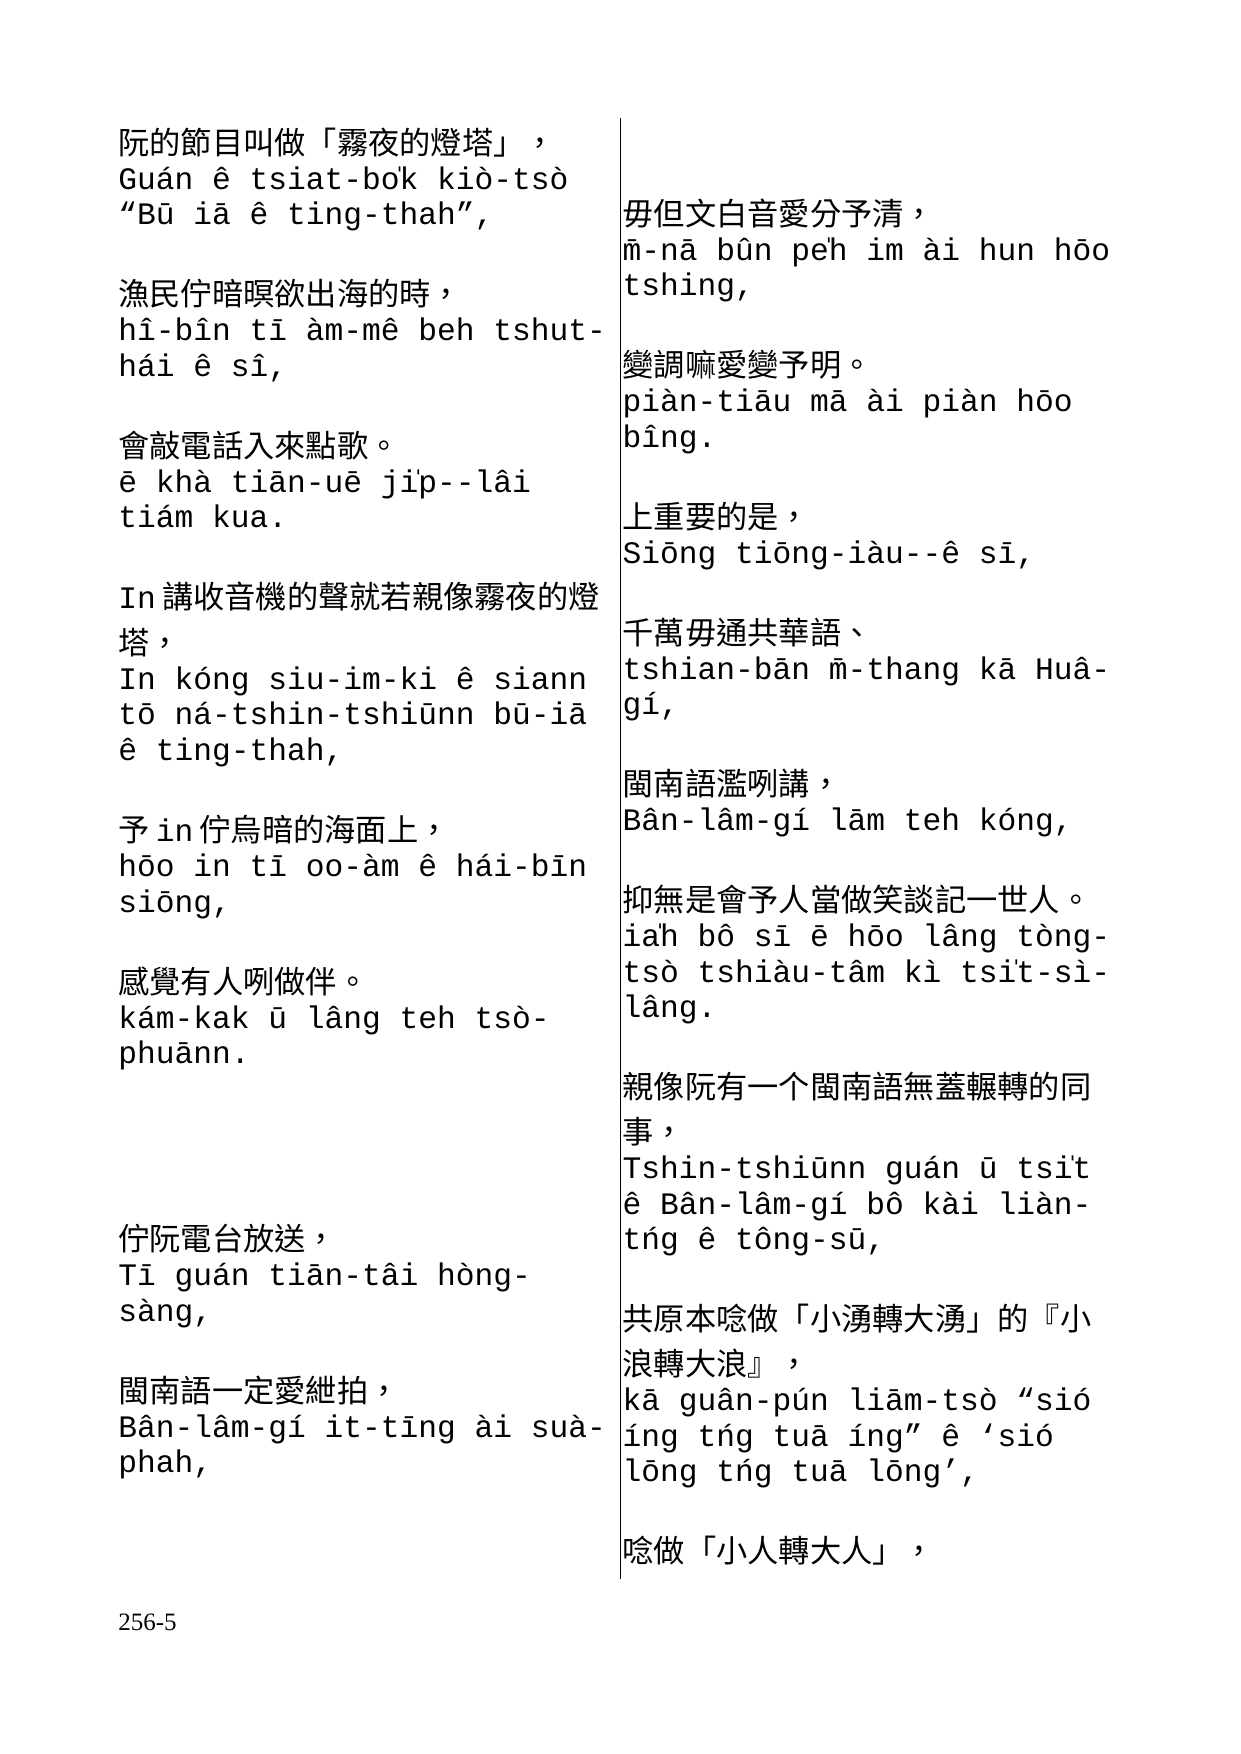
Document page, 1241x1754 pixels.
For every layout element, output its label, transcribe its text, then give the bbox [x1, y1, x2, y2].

text Tī guán tiān-tâi hòng-sàng, [118, 1260, 618, 1331]
text Bân-lâm-gí lām teh kóng, [622, 804, 1122, 840]
text 阮的節目叫做「霧夜的燈塔」， [118, 118, 618, 163]
text kám-kak ū lâng teh tsò-phuānn. [118, 1002, 618, 1073]
text kā guân-pún liām-tsò “sió íng tńg tuā íng” ê ‘sió lōng tńg tuā lōng’, [622, 1385, 1122, 1491]
text ē khà tiān-uē ji̍p--lâi tiám kua. [118, 466, 618, 537]
text 唸做「小人轉大人」， [622, 1526, 1122, 1572]
text 毋但文白音愛分予清， [622, 189, 1122, 234]
text 上重要的是， [622, 492, 1122, 537]
text ia̍h bô sī ē hōo lâng tòng-tsò tshiàu-tâm kì tsi̍t-sì-lâng. [622, 921, 1122, 1027]
text piàn-tiāu mā ài piàn hōo bîng. [622, 386, 1122, 456]
text hōo in tī oo-àm ê hái-bīn siōng, [118, 851, 618, 921]
text In講收音機的聲就若親像霧夜的燈塔， [118, 572, 618, 663]
text hî-bîn tī àm-mê beh tshut-hái ê sî, [118, 315, 618, 386]
text 閩南語濫咧講， [622, 759, 1122, 804]
text 親像阮有一个閩南語無蓋輾轉的同事， [622, 1062, 1122, 1153]
text 千萬毋通共華語、 [622, 608, 1122, 653]
text In kóng siu-im-ki ê siann tō ná-tshin-tshiūnn bū-iā ê ting-thah, [118, 663, 618, 769]
text 共原本唸做「小湧轉大湧」的『小浪轉大浪』， [622, 1294, 1122, 1385]
text m̄-nā bûn pe̍h im ài hun hōo tshing, [622, 234, 1122, 305]
text Bân-lâm-gí it-tīng ài suà-phah, [118, 1411, 618, 1482]
text Guán ê tsiat-bo̍k kiò-tsò “Bū iā ê ting-thah”, [118, 163, 618, 234]
text 感覺有人咧做伴。 [118, 957, 618, 1002]
text 抑無是會予人當做笑談記一世人。 [622, 875, 1122, 921]
text 變調嘛愛變予明。 [622, 340, 1122, 386]
text tshian-bān m̄-thang kā Huâ-gí, [622, 653, 1122, 724]
text 予in佇烏暗的海面上， [118, 805, 618, 851]
text 佇阮電台放送， [118, 1214, 618, 1260]
text 會敲電話入來點歌。 [118, 421, 618, 466]
text Siōng tiōng-iàu--ê sī, [622, 537, 1122, 572]
text Tshin-tshiūnn guán ū tsi̍t ê Bân-lâm-gí bô kài liàn-tńg ê tông-sū, [622, 1153, 1122, 1259]
text 漁民佇暗暝欲出海的時， [118, 269, 618, 315]
text 閩南語一定愛紲拍， [118, 1366, 618, 1411]
